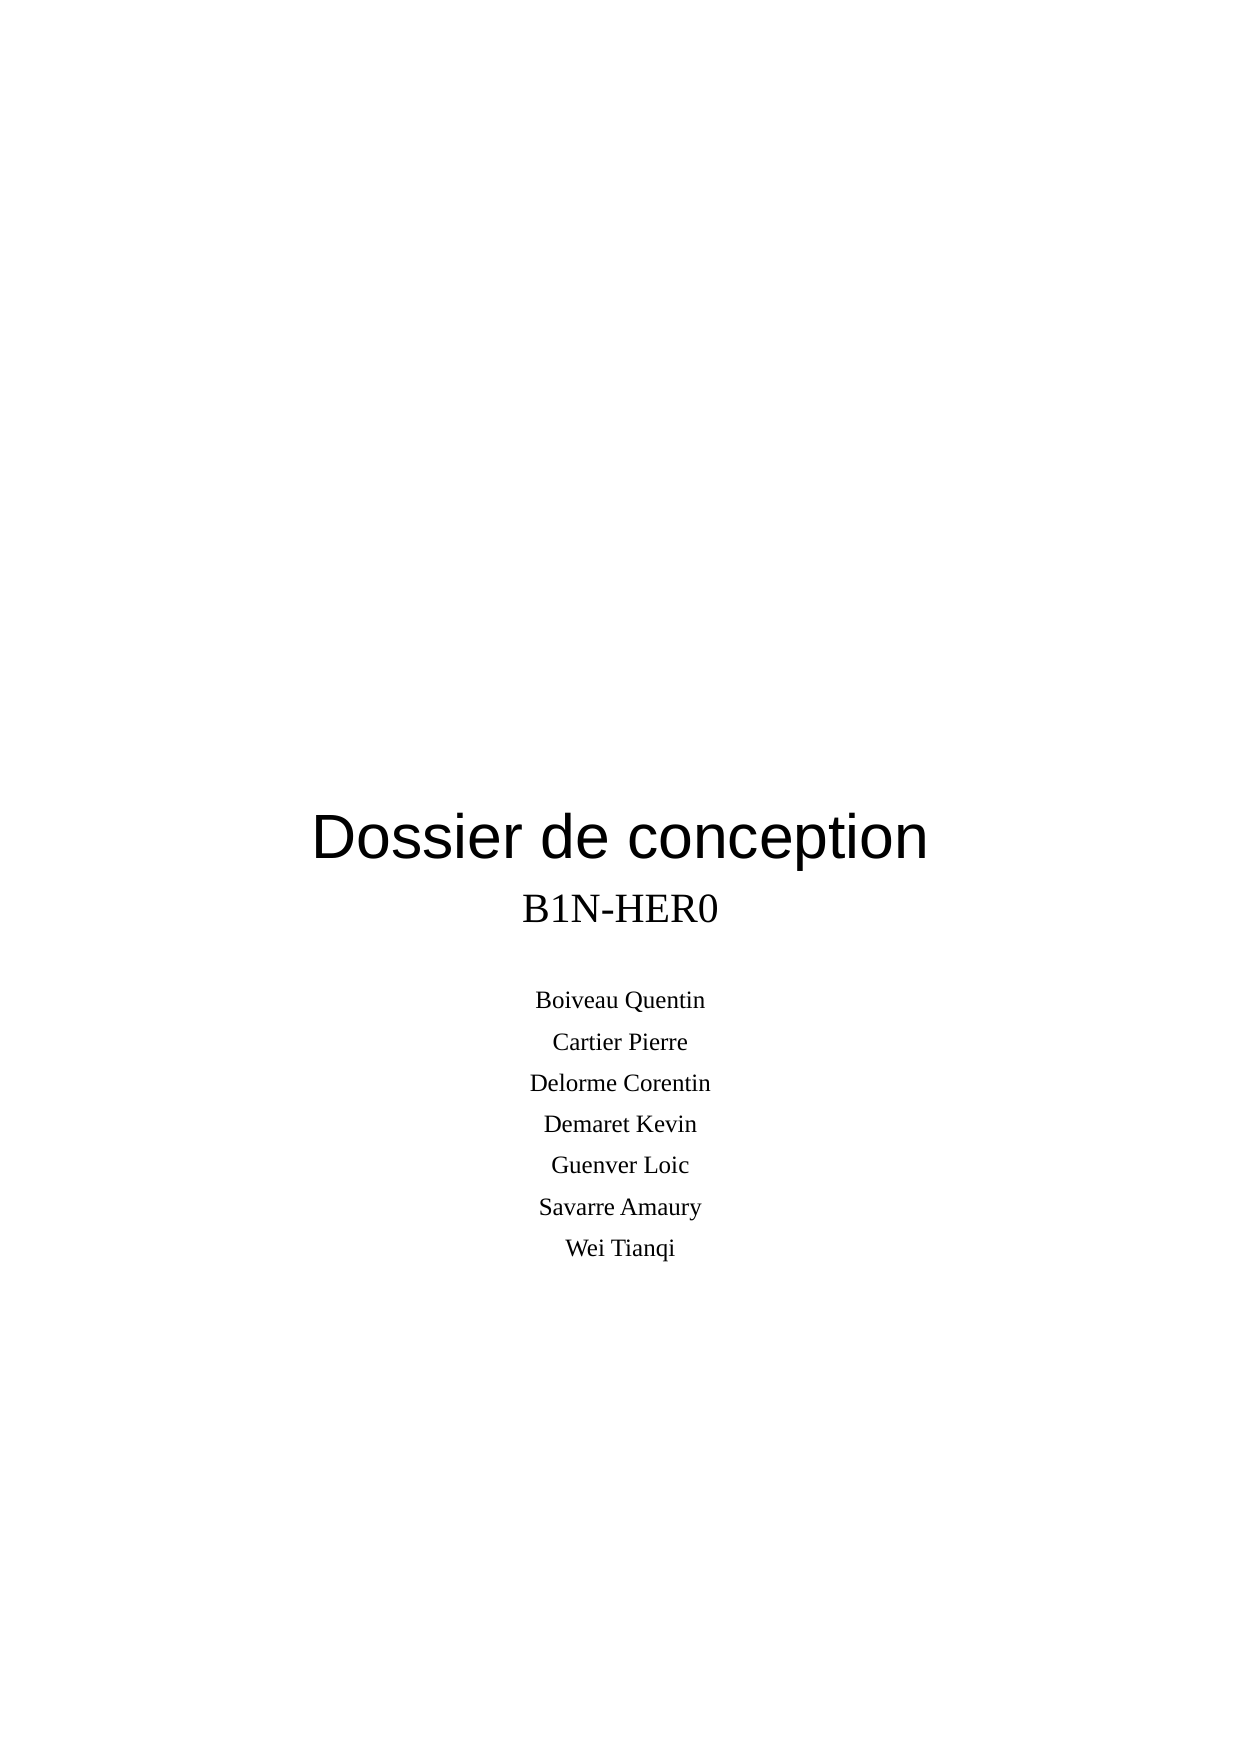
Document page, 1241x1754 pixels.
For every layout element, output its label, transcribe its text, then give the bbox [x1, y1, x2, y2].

text Demaret Kevin [118, 1109, 1122, 1138]
text B1N-HER0 [118, 884, 1122, 932]
subtitle Dossier de conception [118, 799, 1122, 871]
text Boiveau Quentin [118, 985, 1122, 1014]
text Savarre Amaury [118, 1192, 1122, 1220]
text Wei Tianqi [118, 1233, 1122, 1262]
text Guenver Loic [118, 1150, 1122, 1179]
text Cartier Pierre [118, 1027, 1122, 1055]
text Delorme Corentin [118, 1068, 1122, 1097]
